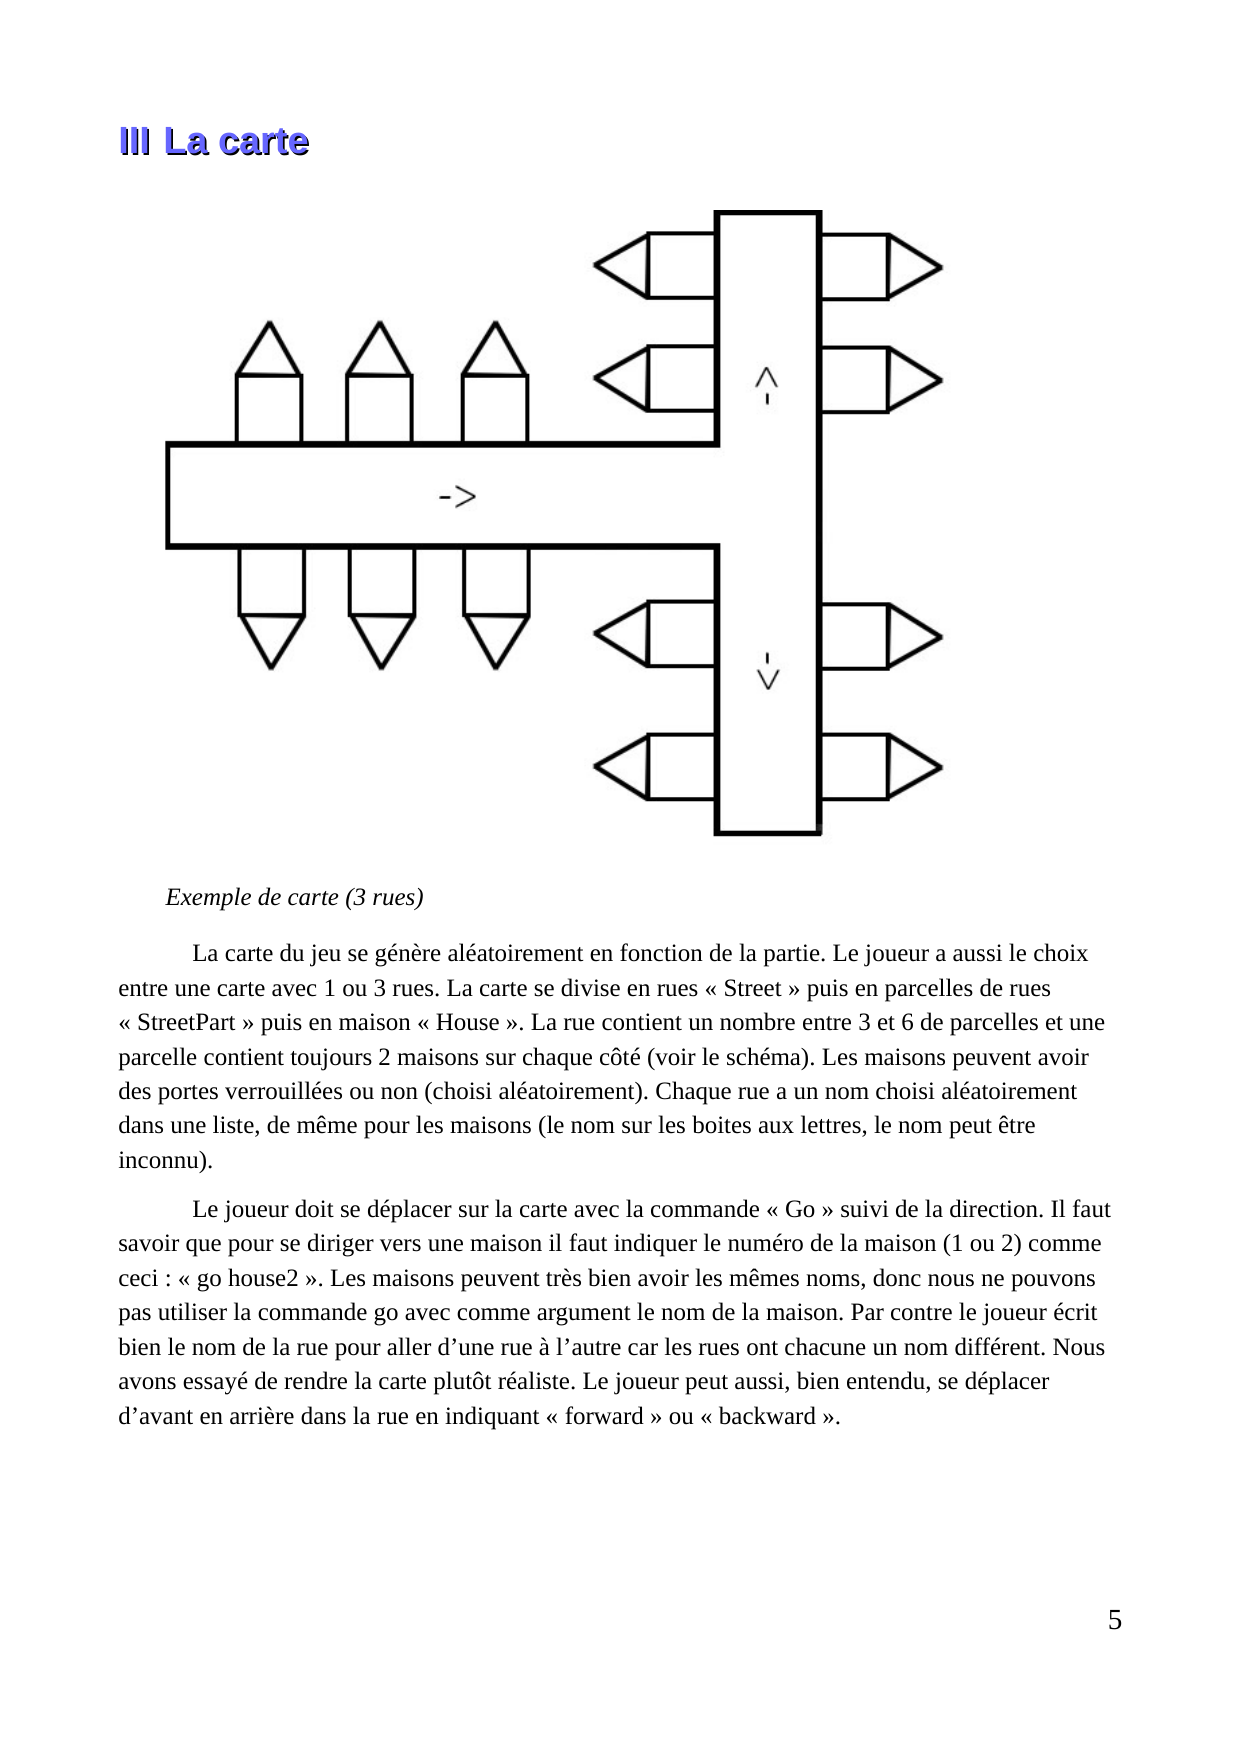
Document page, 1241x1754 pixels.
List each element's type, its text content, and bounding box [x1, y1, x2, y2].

subtitle La carte [118, 118, 1122, 162]
text Le joueur doit se déplacer sur la carte avec la commande « Go » suivi de la direction. Il faut savoir que pour se diriger vers une maison il faut indiquer le numéro de la maison (1 ou 2) comme ceci : « go house2 ». Les maisons peuvent très bien avoir les mêmes noms, donc nous ne pouvons pas utiliser la commande go avec comme argument le nom de la maison. Par contre le joueur écrit bien le nom de la rue pour aller d’une rue à l’autre car les rues ont chacune un nom différent. Nous avons essayé de rendre la carte plutôt réaliste. Le joueur peut aussi, bien entendu, se déplacer d’avant en arrière dans la rue en indiquant « forward » ou « backward ». [118, 1194, 1122, 1430]
text La carte du jeu se génère aléatoirement en fonction de la partie. Le joueur a aussi le choix entre une carte avec 1 ou 3 rues. La carte se divise en rues « Street » puis en parcelles de rues « StreetPart » puis en maison « House ». La rue contient un nombre entre 3 et 6 de parcelles et une parcelle contient toujours 2 maisons sur chaque côté (voir le schéma). Les maisons peuvent avoir des portes verrouillées ou non (choisi aléatoirement). Chaque rue a un nom choisi aléatoirement dans une liste, de même pour les maisons (le nom sur les boites aux lettres, le nom peut être inconnu). [118, 174, 1122, 1174]
text Exemple de carte (3 rues) [165, 210, 1103, 911]
subtitle [165, 911, 1103, 932]
picture [165, 210, 972, 882]
subtitle [165, 198, 1103, 210]
